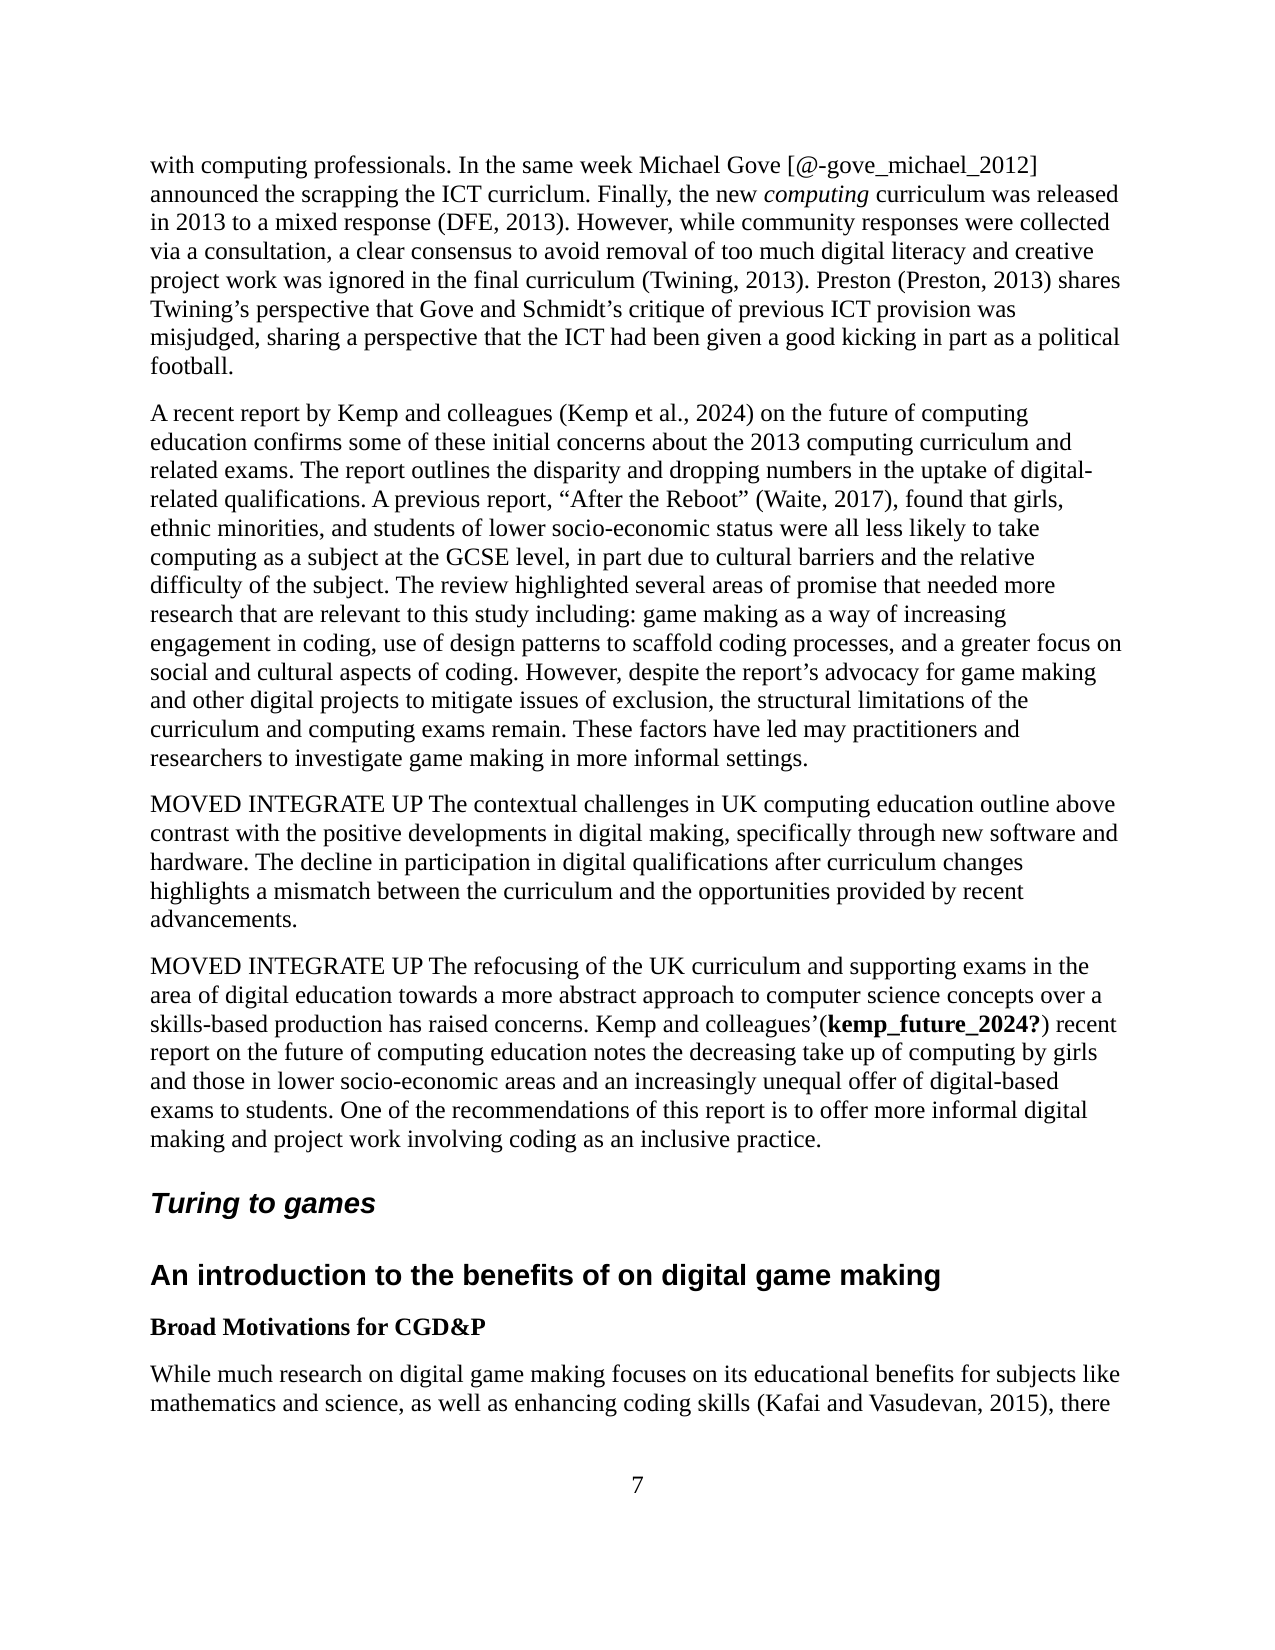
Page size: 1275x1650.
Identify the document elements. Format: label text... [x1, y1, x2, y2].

subtitle An introduction to the benefits of on digital game making [150, 1257, 1125, 1291]
text MOVED INTEGRATE UP The contextual challenges in UK computing education outline above contrast with the positive developments in digital making, specifically through new software and hardware. The decline in participation in digital qualifications after curriculum changes highlights a mismatch between the curriculum and the opportunities provided by recent advancements. [150, 789, 1125, 933]
text with computing professionals. In the same week Michael Gove [@-gove_michael_2012] announced the scrapping the ICT curriclum. Finally, the new computing curriculum was released in 2013 to a mixed response (DFE, 2013). However, while community responses were collected via a consultation, a clear consensus to avoid removal of too much digital literacy and creative project work was ignored in the final curriculum (Twining, 2013). Preston (Preston, 2013) shares Twining’s perspective that Gove and Schmidt’s critique of previous ICT provision was misjudged, sharing a perspective that the ICT had been given a good kicking in part as a political football. [150, 150, 1125, 380]
text MOVED INTEGRATE UP The refocusing of the UK curriculum and supporting exams in the area of digital education towards a more abstract approach to computer science concepts over a skills-based production has raised concerns. Kemp and colleagues’(kemp_future_2024?) recent report on the future of computing education notes the decreasing take up of computing by girls and those in lower socio-economic areas and an increasingly unequal offer of digital-based exams to students. One of the recommendations of this report is to offer more informal digital making and project work involving coding as an inclusive practice. [150, 951, 1125, 1152]
text Broad Motivations for CGD&P [150, 1312, 1125, 1341]
text While much research on digital game making focuses on its educational benefits for subjects like mathematics and science, as well as enhancing coding skills (Kafai and Vasudevan, 2015), there [150, 1359, 1125, 1417]
text A recent report by Kemp and colleagues (Kemp et al., 2024) on the future of computing education confirms some of these initial concerns about the 2013 computing curriculum and related exams. The report outlines the disparity and dropping numbers in the uptake of digital-related qualifications. A previous report, “After the Reboot” (Waite, 2017), found that girls, ethnic minorities, and students of lower socio-economic status were all less likely to take computing as a subject at the GCSE level, in part due to cultural barriers and the relative difficulty of the subject. The review highlighted several areas of promise that needed more research that are relevant to this study including: game making as a way of increasing engagement in coding, use of design patterns to scaffold coding processes, and a greater focus on social and cultural aspects of coding. However, despite the report’s advocacy for game making and other digital projects to mitigate issues of exclusion, the structural limitations of the curriculum and computing exams remain. These factors have led may practitioners and researchers to investigate game making in more informal settings. [150, 398, 1125, 772]
subtitle Turing to games [150, 1186, 1125, 1220]
